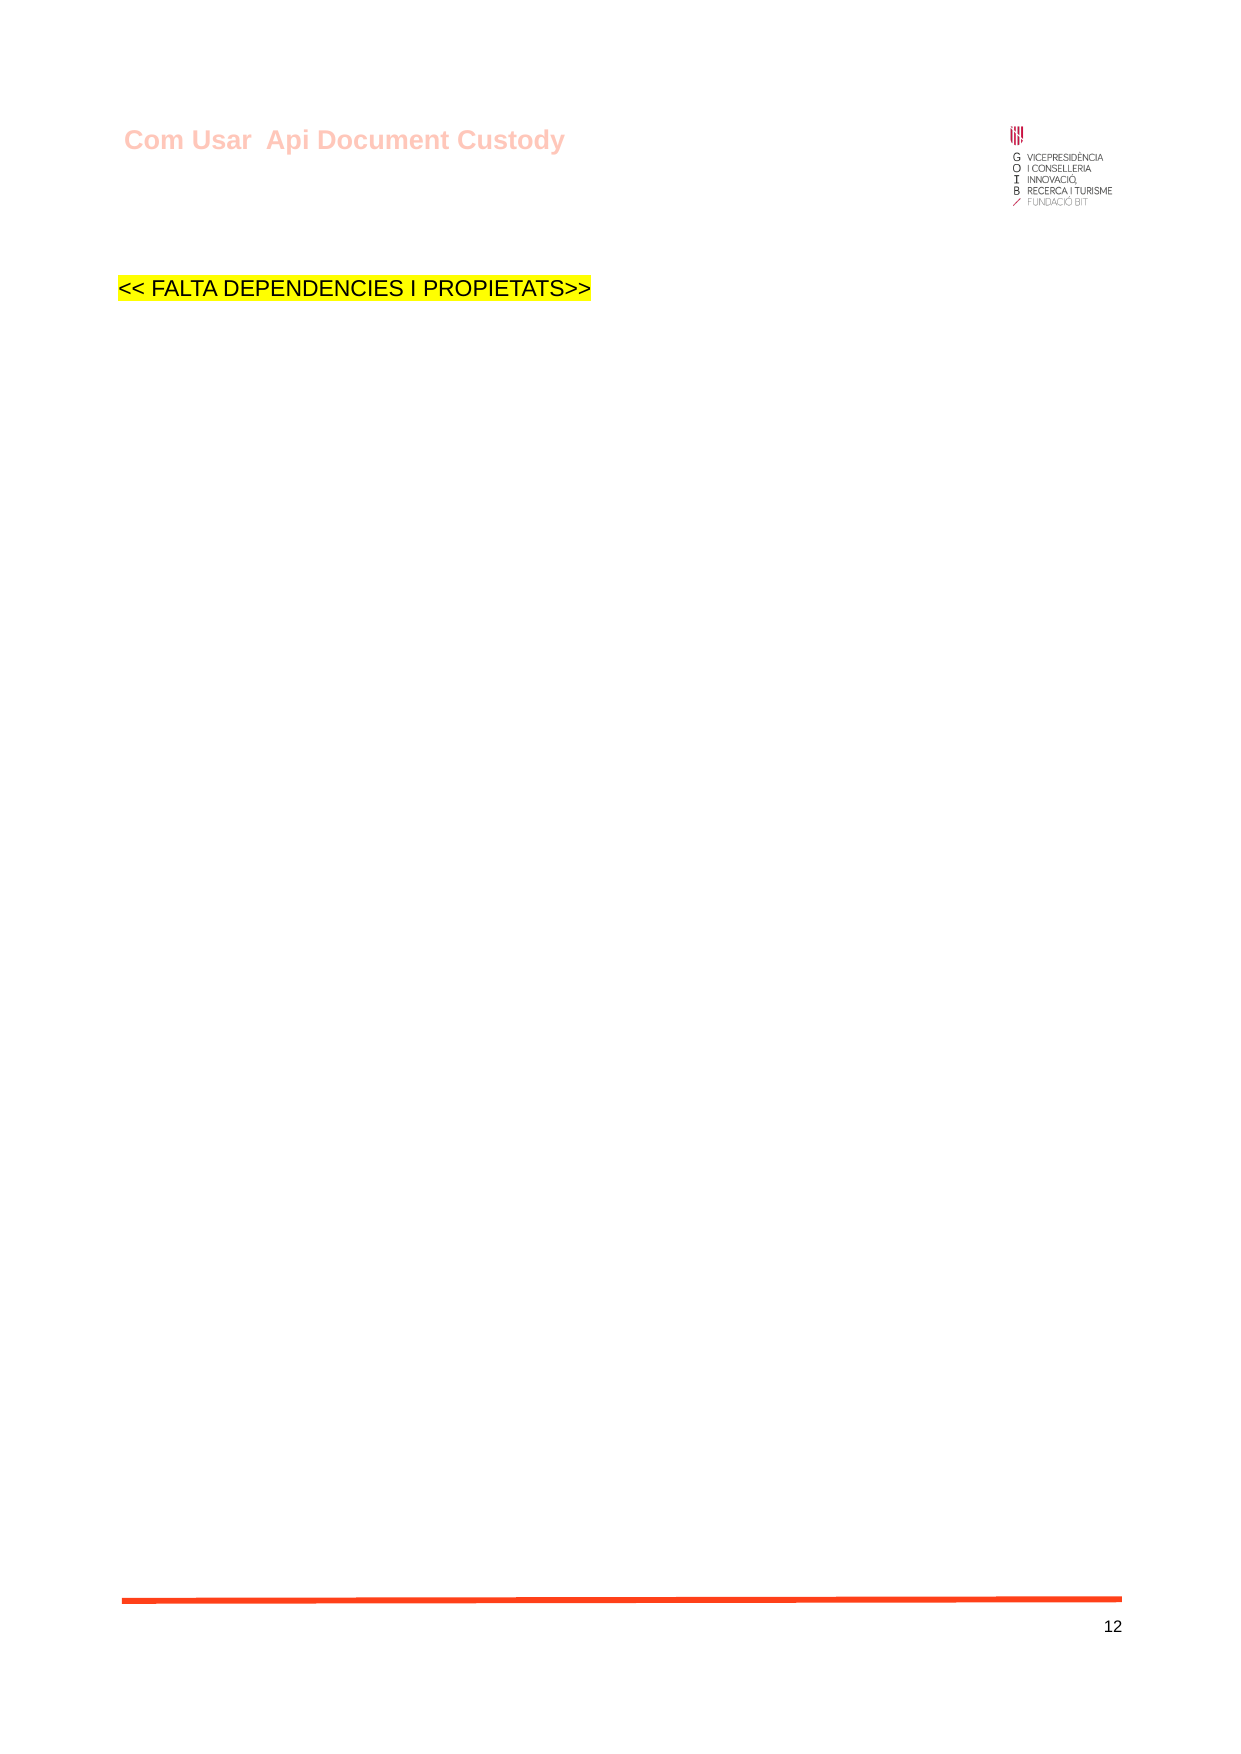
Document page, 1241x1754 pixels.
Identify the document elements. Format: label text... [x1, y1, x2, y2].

text << FALTA DEPENDENCIES I PROPIETATS>> [118, 275, 1122, 301]
picture [1006, 123, 1117, 209]
